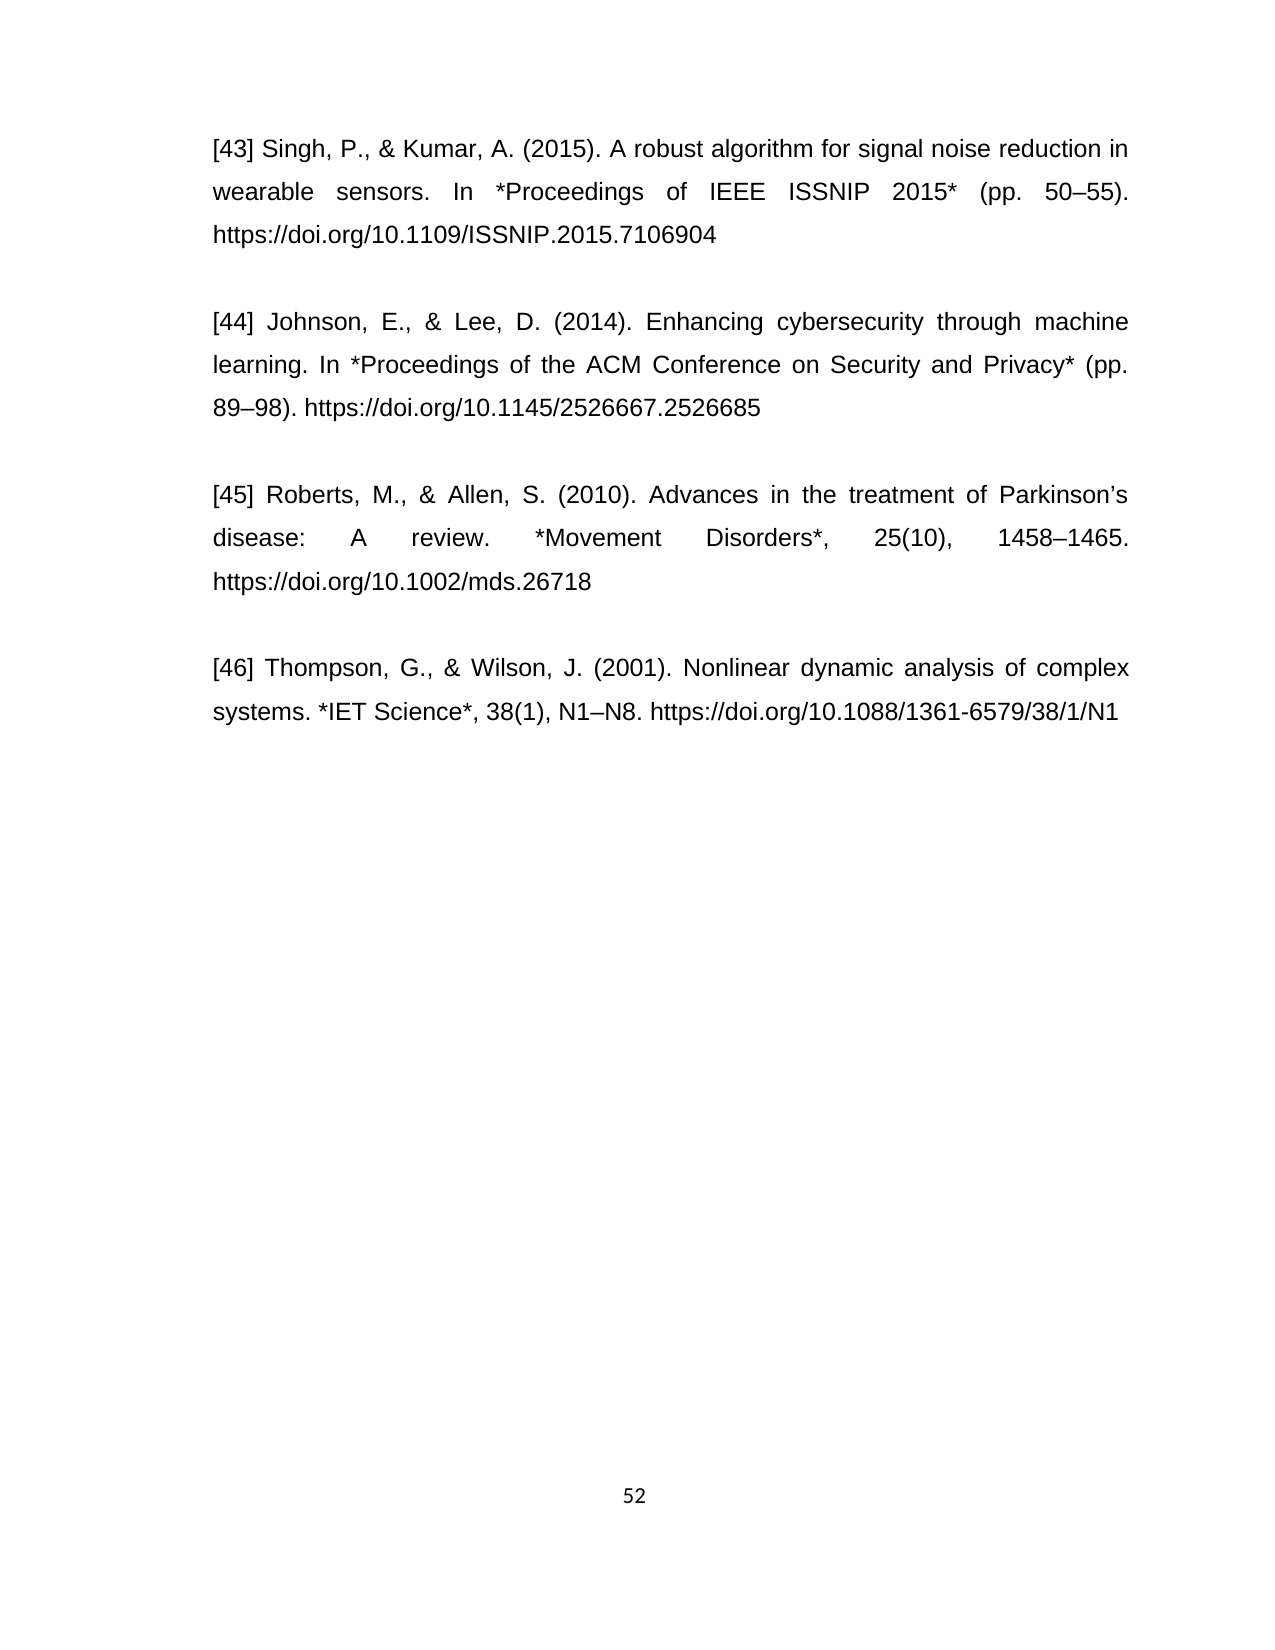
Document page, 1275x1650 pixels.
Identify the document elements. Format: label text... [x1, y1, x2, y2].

text [44] Johnson, E., & Lee, D. (2014). Enhancing cybersecurity through machine learning. In *Proceedings of the ACM Conference on Security and Privacy* (pp. 89–98). https://doi.org/10.1145/2526667.2526685 [212, 307, 1131, 422]
text [46] Thompson, G., & Wilson, J. (2001). Nonlinear dynamic analysis of complex systems. *IET Science*, 38(1), N1–N8. https://doi.org/10.1088/1361-6579/38/1/N1 [212, 653, 1131, 725]
text [43] Singh, P., & Kumar, A. (2015). A robust algorithm for signal noise reduction in wearable sensors. In *Proceedings of IEEE ISSNIP 2015* (pp. 50–55). https://doi.org/10.1109/ISSNIP.2015.7106904 [212, 134, 1131, 249]
text [45] Roberts, M., & Allen, S. (2010). Advances in the treatment of Parkinson’s disease: A review. *Movement Disorders*, 25(10), 1458–1465. https://doi.org/10.1002/mds.26718 [212, 480, 1131, 595]
